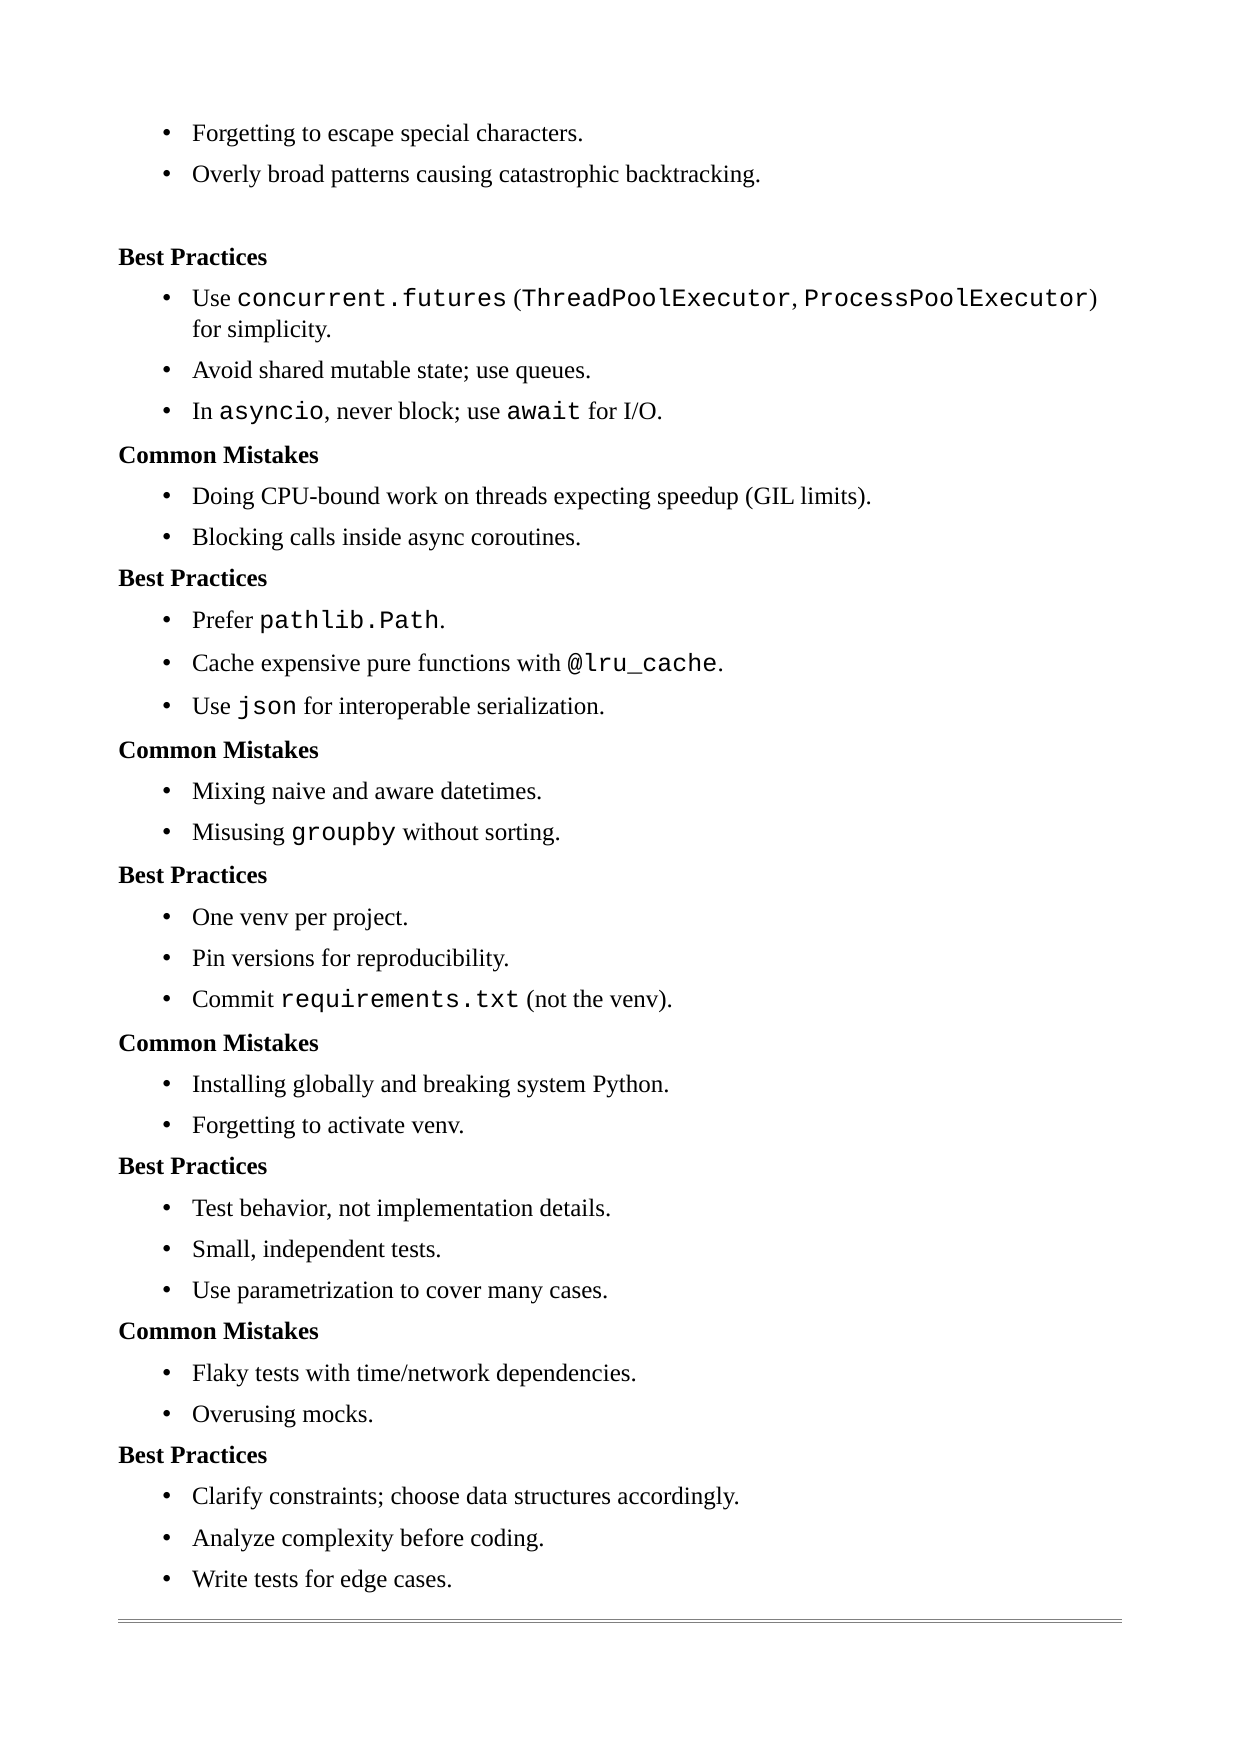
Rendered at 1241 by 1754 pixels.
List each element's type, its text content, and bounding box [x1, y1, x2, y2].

list Prefer pathlib.Path. [162, 605, 1122, 636]
list Misusing groupby without sorting. [162, 817, 1122, 848]
list Mixing naive and aware datetimes. [162, 776, 1122, 805]
list Forgetting to escape special characters. [162, 118, 1122, 147]
list Blocking calls inside async coroutines. [162, 522, 1122, 551]
text Best Practices [118, 861, 1122, 889]
text Common Mistakes [118, 1316, 1122, 1345]
list Forgetting to activate venv. [162, 1110, 1122, 1139]
text Best Practices [118, 563, 1122, 592]
list Use concurrent.futures (ThreadPoolExecutor, ProcessPoolExecutor) for simplicity. [162, 283, 1122, 343]
list Commit requirements.txt (not the venv). [162, 984, 1122, 1015]
list One venv per project. [162, 902, 1122, 931]
list Avoid shared mutable state; use queues. [162, 355, 1122, 384]
list In asyncio, never block; use await for I/O. [162, 396, 1122, 427]
list Test behavior, not implementation details. [162, 1193, 1122, 1221]
list Installing globally and breaking system Python. [162, 1069, 1122, 1098]
list Write tests for edge cases. [162, 1564, 1122, 1593]
text Common Mistakes [118, 1028, 1122, 1056]
list Small, independent tests. [162, 1234, 1122, 1263]
list Use parametrization to cover many cases. [162, 1275, 1122, 1304]
list Pin versions for reproducibility. [162, 943, 1122, 972]
list Analyze complexity before coding. [162, 1523, 1122, 1551]
text Common Mistakes [118, 735, 1122, 763]
text Common Mistakes [118, 440, 1122, 468]
list Doing CPU-bound work on threads expecting speedup (GIL limits). [162, 481, 1122, 510]
text Best Practices [118, 1151, 1122, 1180]
list Clarify constraints; choose data structures accordingly. [162, 1481, 1122, 1510]
list Flaky tests with time/network dependencies. [162, 1358, 1122, 1386]
list Overly broad patterns causing catastrophic backtracking. [162, 159, 1122, 188]
text Best Practices [118, 242, 1122, 271]
list Use json for interoperable serialization. [162, 691, 1122, 722]
list Overusing mocks. [162, 1399, 1122, 1428]
text Best Practices [118, 1440, 1122, 1469]
list Cache expensive pure functions with @lru_cache. [162, 648, 1122, 679]
